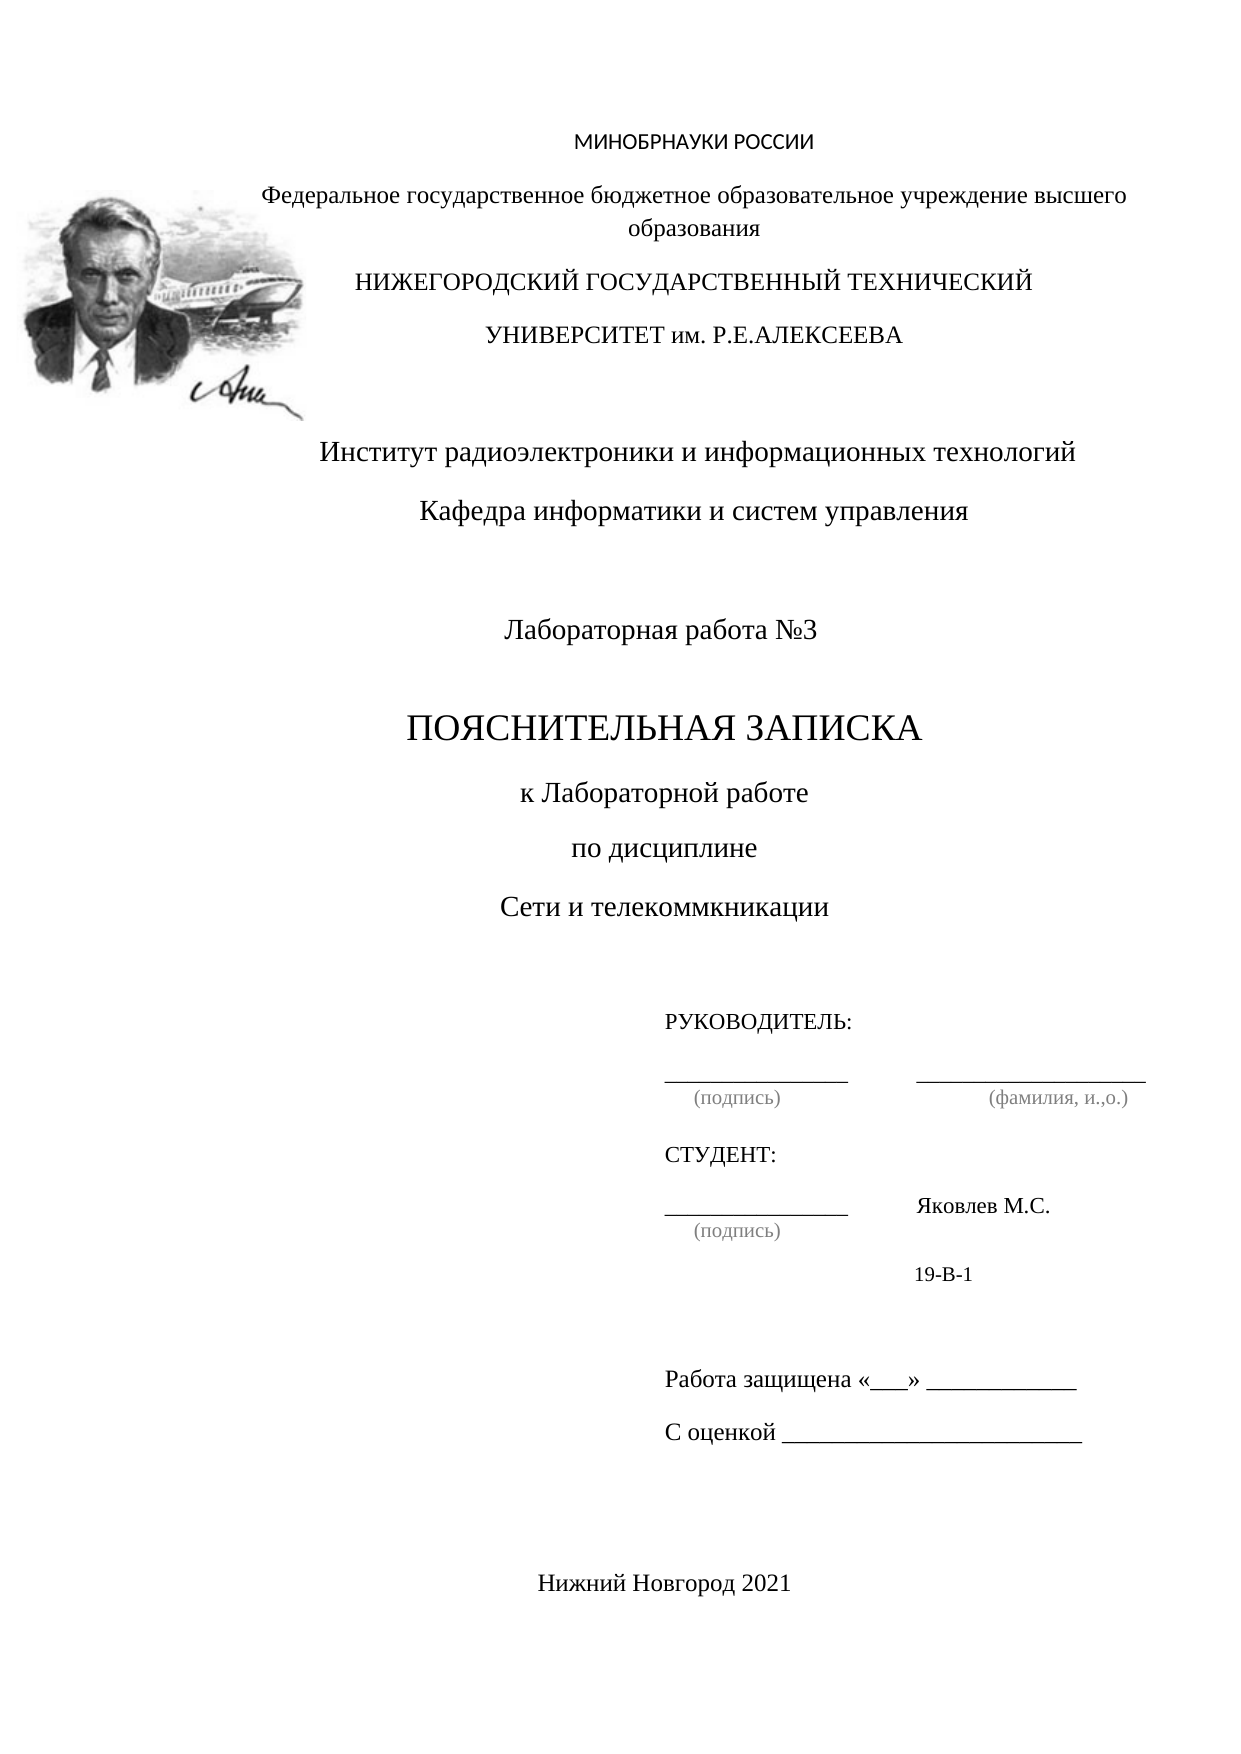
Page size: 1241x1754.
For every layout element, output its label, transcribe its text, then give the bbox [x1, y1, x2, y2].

text УНИВЕРСИТЕТ им. Р.Е.АЛЕКСЕЕВА [308, 321, 1152, 349]
text 19-В-1 [664, 1262, 1152, 1310]
text Кафедра информатики и систем управления [236, 493, 1152, 527]
text С оценкой ________________________ [664, 1417, 1152, 1446]
text Нижний Новгород 2021 [177, 1568, 1152, 1597]
text Институт радиоэлектроники и информационных технологий [236, 434, 1152, 467]
text ________________ ____________________ [664, 1059, 1152, 1085]
text к Лабораторной работе [177, 775, 1152, 809]
subtitle МИНОБРНАУКИ РОССИИ [236, 127, 1152, 155]
text (подпись) (фамилия, и.,о.) [664, 1085, 1152, 1109]
text Работа защищена «___» ____________ [664, 1364, 1152, 1392]
text по дисциплине [177, 830, 1152, 863]
subtitle СТУДЕНТ: [664, 1141, 1152, 1167]
subtitle НИЖЕГОРОДСКИЙ ГОСУДАРСТВЕННЫЙ ТЕХНИЧЕСКИЙ [308, 267, 1152, 296]
text Сети и телекоммкникации [177, 889, 1152, 923]
subtitle ПОЯСНИТЕЛЬНАЯ ЗАПИСКА [177, 705, 1152, 748]
text Лабораторная работа №3 [177, 612, 1152, 646]
text Федеральное государственное бюджетное образовательное учреждение высшего образования [15, 180, 1152, 423]
subtitle РУКОВОДИТЕЛЬ: [664, 1008, 1152, 1034]
text ________________ Яковлев М.С. [664, 1192, 1152, 1218]
text (подпись) [664, 1218, 1152, 1242]
